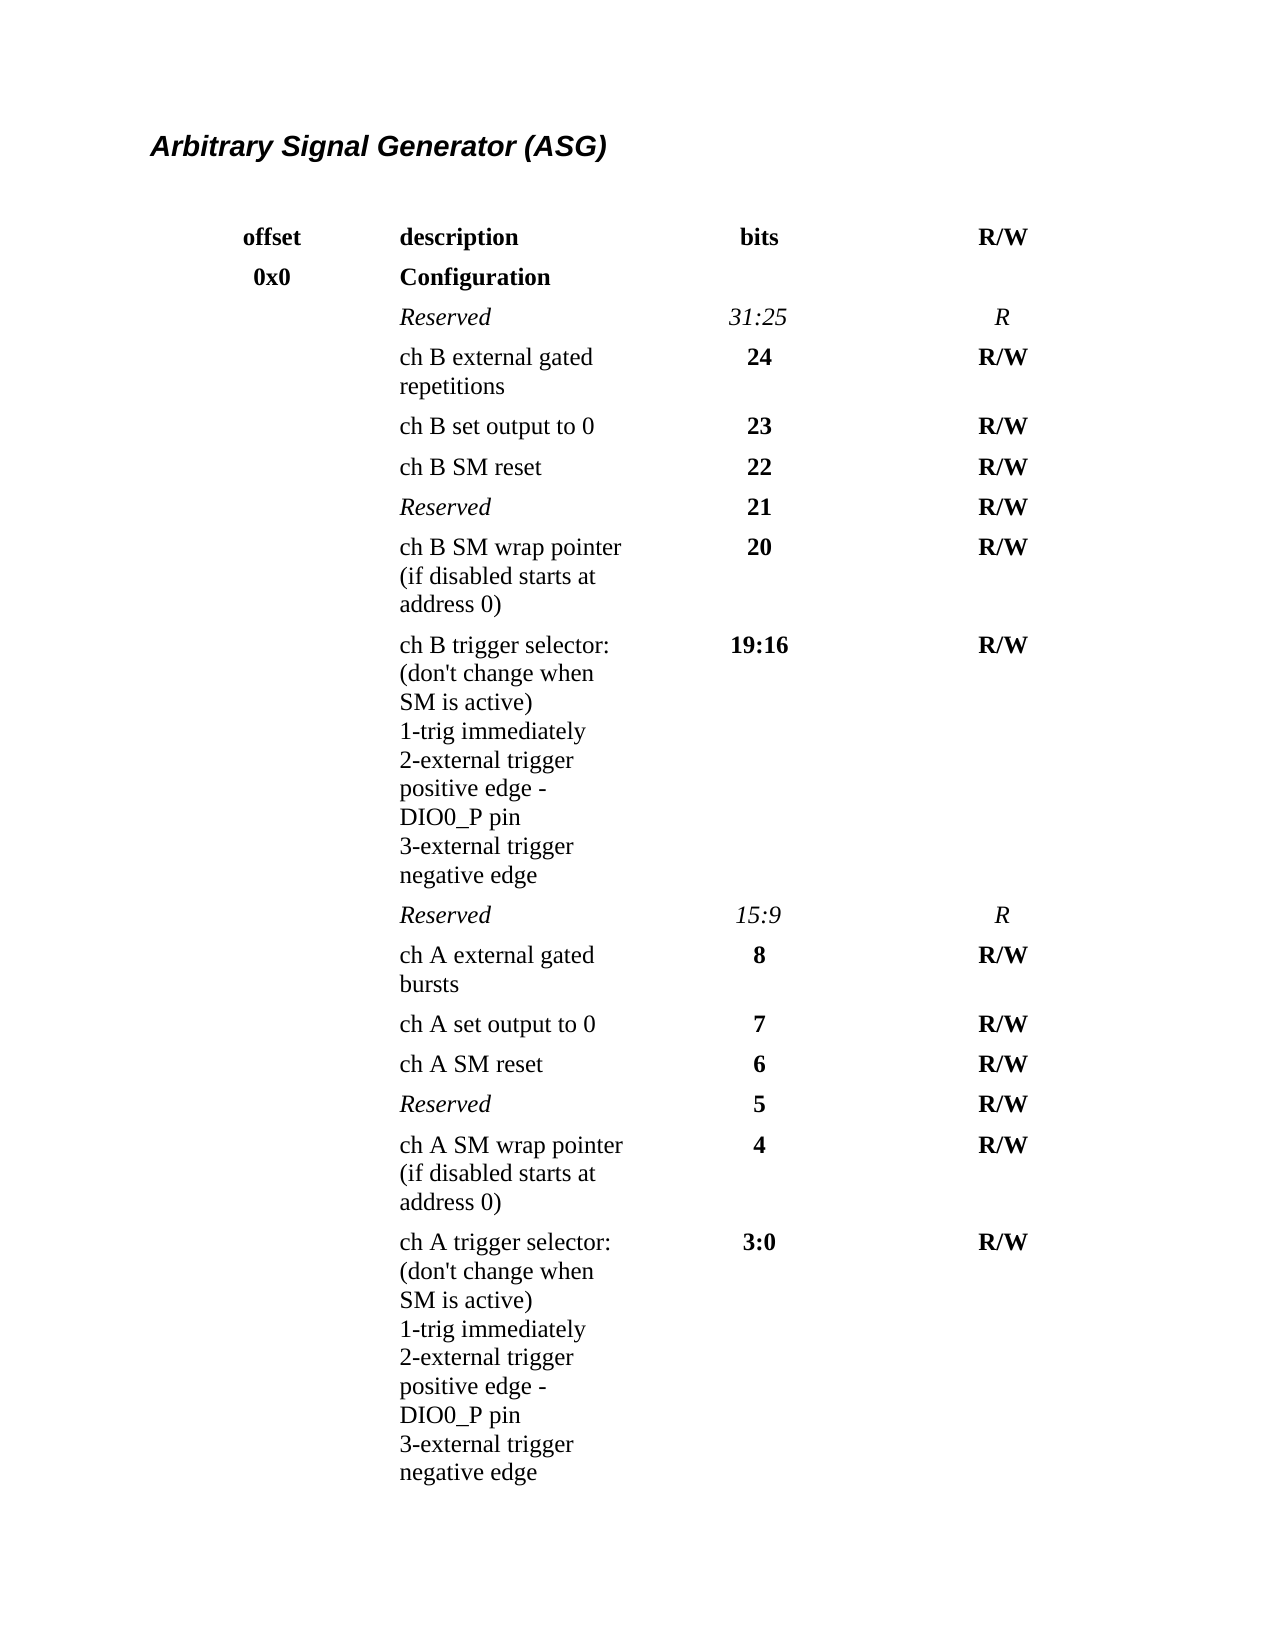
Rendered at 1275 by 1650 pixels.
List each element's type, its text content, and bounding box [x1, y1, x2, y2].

table_cell [150, 894, 394, 934]
table_cell [150, 624, 394, 894]
table_cell ch A set output to 0 [394, 1003, 637, 1043]
table_cell R/W [881, 624, 1125, 894]
table_cell Reserved [394, 296, 637, 337]
table_cell R/W [881, 406, 1125, 446]
table_cell 24 [638, 337, 881, 406]
table_cell [638, 256, 881, 296]
table_cell [150, 296, 394, 337]
table_cell 15:9 [638, 894, 881, 934]
table_cell R/W [881, 526, 1125, 624]
table_cell 8 [638, 934, 881, 1003]
table_cell 0x0 [150, 256, 394, 296]
table_cell R/W [881, 446, 1125, 486]
table_cell 5 [638, 1084, 881, 1124]
table_cell R/W [881, 1084, 1125, 1124]
table_cell ch A SM wrap pointer (if disabled starts at address 0) [394, 1124, 637, 1222]
table_header bits [638, 216, 881, 256]
table_cell 7 [638, 1003, 881, 1043]
table_cell [150, 406, 394, 446]
table_cell ch A trigger selector: (don't change when SM is active) 1-trig immediately 2-external trigger positive edge - DIO0_P pin 3-external trigger negative edge [394, 1222, 637, 1559]
table_cell 4 [638, 1124, 881, 1222]
table_cell R/W [881, 486, 1125, 526]
table_cell 21 [638, 486, 881, 526]
table_cell [150, 1124, 394, 1222]
table_cell 23 [638, 406, 881, 446]
table_header R/W [881, 216, 1125, 256]
table_cell ch B SM wrap pointer (if disabled starts at address 0) [394, 526, 637, 624]
table_cell Reserved [394, 1084, 637, 1124]
table_cell R/W [881, 934, 1125, 1003]
table_cell R [881, 296, 1125, 337]
table_cell [150, 1222, 394, 1559]
table_cell R/W [881, 337, 1125, 406]
table_cell R/W [881, 1222, 1125, 1559]
table_cell R/W [881, 1044, 1125, 1084]
table_cell 22 [638, 446, 881, 486]
table_cell 31:25 [638, 296, 881, 337]
table_cell ch A SM reset [394, 1044, 637, 1084]
text Arbitrary Signal Generator (ASG) [150, 129, 1125, 162]
table_cell Reserved [394, 894, 637, 934]
table_cell ch A external gated bursts [394, 934, 637, 1003]
table_cell [150, 337, 394, 406]
table_cell 19:16 [638, 624, 881, 894]
table_cell ch B external gated repetitions [394, 337, 637, 406]
table_cell R/W [881, 1124, 1125, 1222]
table_cell [881, 256, 1125, 296]
table_cell 6 [638, 1044, 881, 1084]
table_cell R/W [881, 1003, 1125, 1043]
table_cell Configuration [394, 256, 637, 296]
table_cell [150, 1044, 394, 1084]
table_header description [394, 216, 637, 256]
table_cell [150, 526, 394, 624]
table_header offset [150, 216, 394, 256]
table_cell 3:0 [638, 1222, 881, 1559]
table_cell [150, 1003, 394, 1043]
table_cell [150, 934, 394, 1003]
table_cell [150, 1084, 394, 1124]
table_cell ch B set output to 0 [394, 406, 637, 446]
table_cell ch B trigger selector: (don't change when SM is active) 1-trig immediately 2-external trigger positive edge - DIO0_P pin 3-external trigger negative edge [394, 624, 637, 894]
table_cell Reserved [394, 486, 637, 526]
table_cell [150, 486, 394, 526]
table_cell [150, 446, 394, 486]
table_cell R [881, 894, 1125, 934]
table_cell ch B SM reset [394, 446, 637, 486]
table_cell 20 [638, 526, 881, 624]
